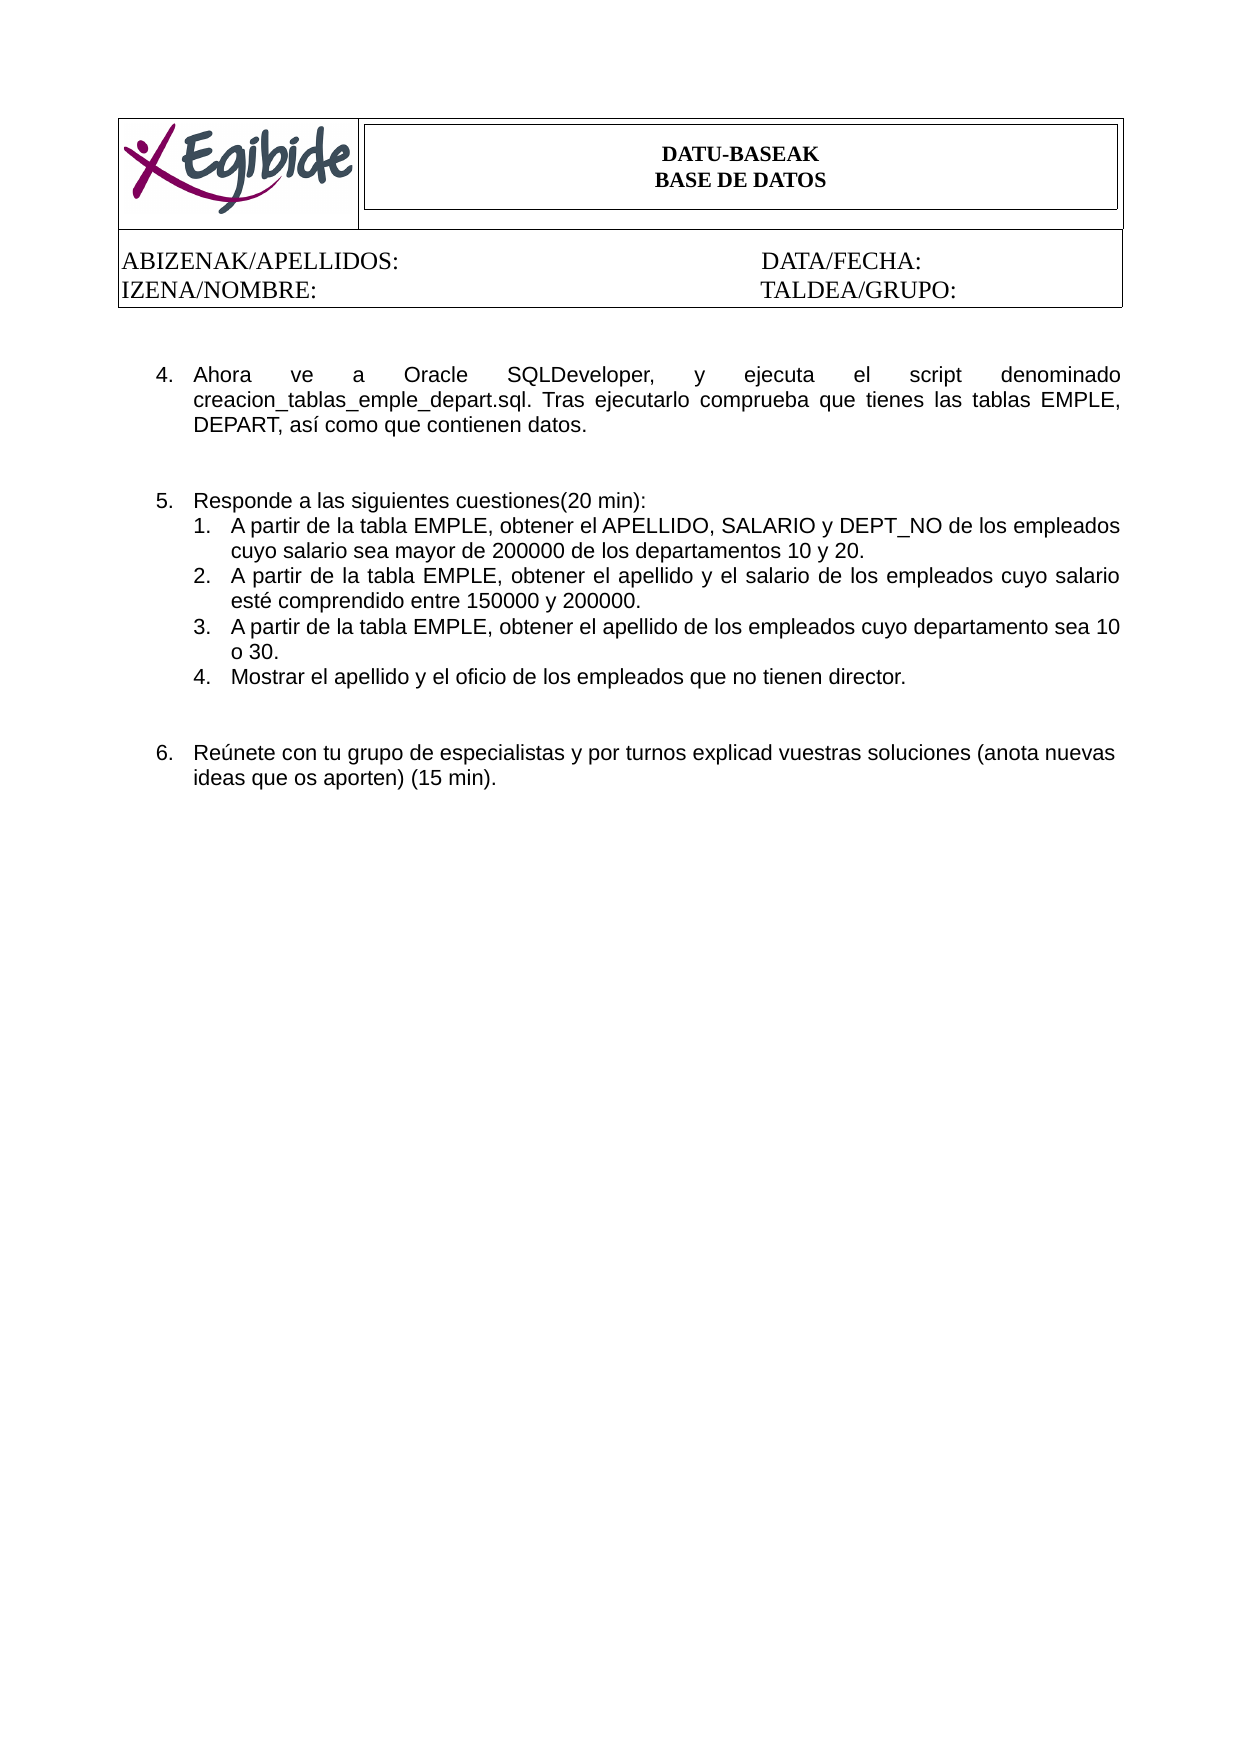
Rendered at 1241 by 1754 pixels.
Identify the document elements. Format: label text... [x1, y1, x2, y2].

list Responde a las siguientes cuestiones(20 min): [156, 488, 1122, 513]
picture [123, 123, 353, 214]
list Reúnete con tu grupo de especialistas y por turnos explicad vuestras soluciones (anota nuevas ideas que os aporten) (15 min). [156, 740, 1122, 790]
list A partir de la tabla EMPLE, obtener el APELLIDO, SALARIO y DEPT_NO de los empleados cuyo salario sea mayor de 200000 de los departamentos 10 y 20. [193, 513, 1122, 563]
list A partir de la tabla EMPLE, obtener el apellido y el salario de los empleados cuyo salario esté comprendido entre 150000 y 200000. [193, 563, 1122, 614]
list Ahora ve a Oracle SQLDeveloper, y ejecuta el script denominado creacion_tablas_emple_depart.sql. Tras ejecutarlo comprueba que tienes las tablas EMPLE, DEPART, así como que contienen datos. [156, 362, 1122, 437]
list Mostrar el apellido y el oficio de los empleados que no tienen director. [193, 664, 1122, 689]
list A partir de la tabla EMPLE, obtener el apellido de los empleados cuyo departamento sea 10 o 30. [193, 614, 1122, 664]
